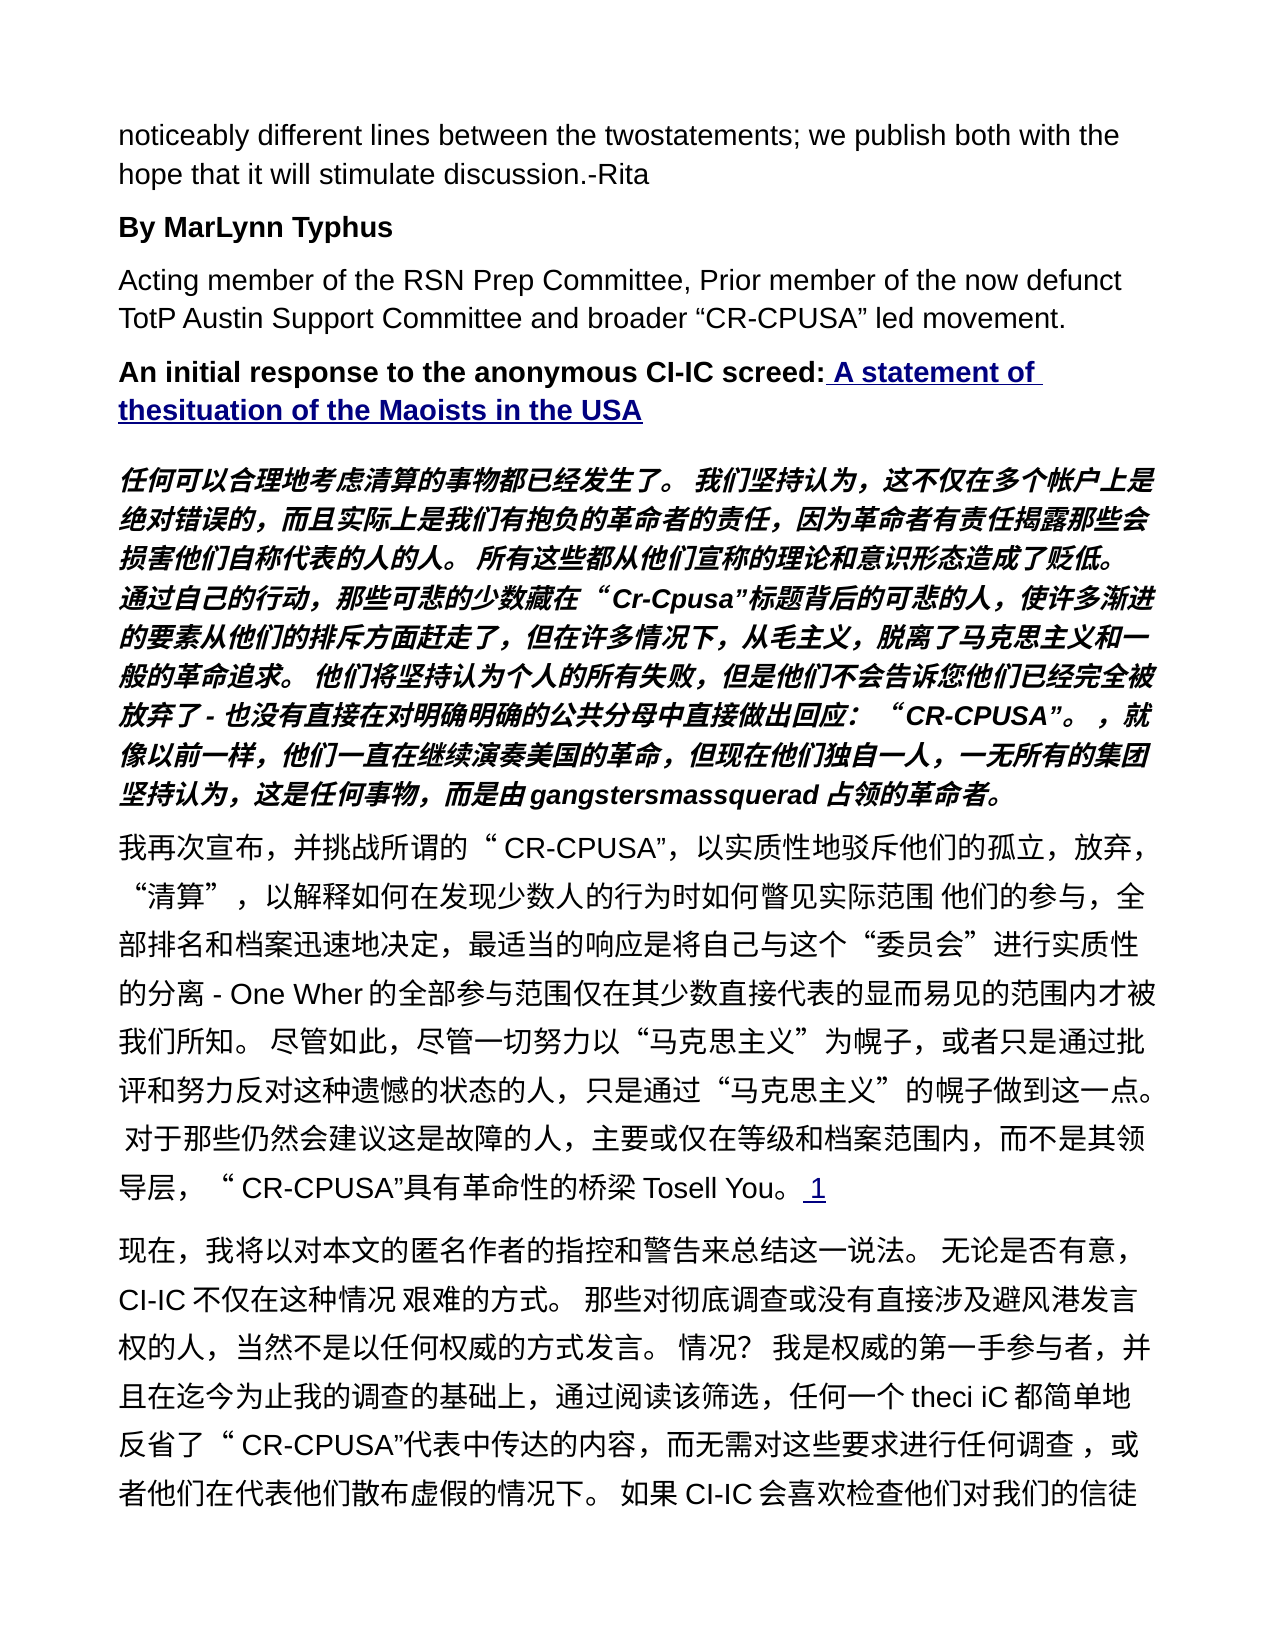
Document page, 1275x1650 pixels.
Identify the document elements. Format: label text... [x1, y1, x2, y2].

text 现在，我将以对本文的匿名作者的指控和警告来总结这一说法。 无论是否有意，CI-IC不仅在这种情况 艰难的方式。 那些对彻底调查或没有直接涉及避风港发言权的人，当然不是以任何权威的方式发言。 情况？ 我是权威的第一手参与者，并且在迄今为止我的调查的基础上，通过阅读该筛选，任何一个theci iC都简单地反省了“ CR-CPUSA”代表中传达的内容，而无需对这些要求进行任何调查 ，或者他们在代表他们散布虚假的情况下。 如果CI-IC会喜欢检查他们对我们的信徒 [118, 1228, 1157, 1513]
text 我再次宣布，并挑战所谓的“ CR-CPUSA”，以实质性地驳斥他们的孤立，放弃，“清算”，以解释如何在发现少数人的行为时如何瞥见实际范围 他们的参与，全部排名和档案迅速地决定，最适当的响应是将自己与这个“委员会”进行实质性的分离 - One Wher的全部参与范围仅在其少数直接代表的显而易见的范围内才被我们所知。 尽管如此，尽管一切努力以“马克思主义”为幌子，或者只是通过批评和努力反对这种遗憾的状态的人，只是通过“马克思主义”的幌子做到这一点。 对于那些仍然会建议这是故障的人，主要或仅在等级和档案范围内，而不是其领导层，“ CR-CPUSA”具有革命性的桥梁Tosell You。 1 [118, 825, 1157, 1207]
subtitle 任何可以合理地考虑清算的事物都已经发生了。 我们坚持认为，这不仅在多个帐户上是绝对错误的，而且实际上是我们有抱负的革命者的责任，因为革命者有责任揭露那些会损害他们自称代表的人的人。 所有这些都从他们宣称的理论和意识形态造成了贬低。 通过自己的行动，那些可悲的少数藏在“ Cr-Cpusa”标题背后的可悲的人，使许多渐进的要素从他们的排斥方面赶走了，但在许多情况下，从毛主义，脱离了马克思主义和一般的革命追求。 他们将坚持认为个人的所有失败，但是他们不会告诉您他们已经完全被放弃了 - 也没有直接在对明确明确的公共分母中直接做出回应：“ CR-CPUSA”。 ，就像以前一样，他们一直在继续演奏美国的革命，但现在他们独自一人，一无所有的集团坚持认为，这是任何事物，而是由gangstersmassquerad占领的革命者。 [118, 459, 1157, 812]
text noticeably different lines between the twostatements; we publish both with the hope that it will stimulate discussion.-Rita [118, 118, 1157, 190]
text Acting member of the RSN Prep Committee, Prior member of the now defunct TotP Austin Support Committee and broader “CR-CPUSA” led movement. [118, 263, 1157, 335]
text An initial response to the anonymous CI-IC screed: A statement of thesituation of the Maoists in the USA [118, 354, 1157, 427]
text By MarLynn Typhus [118, 210, 1157, 243]
